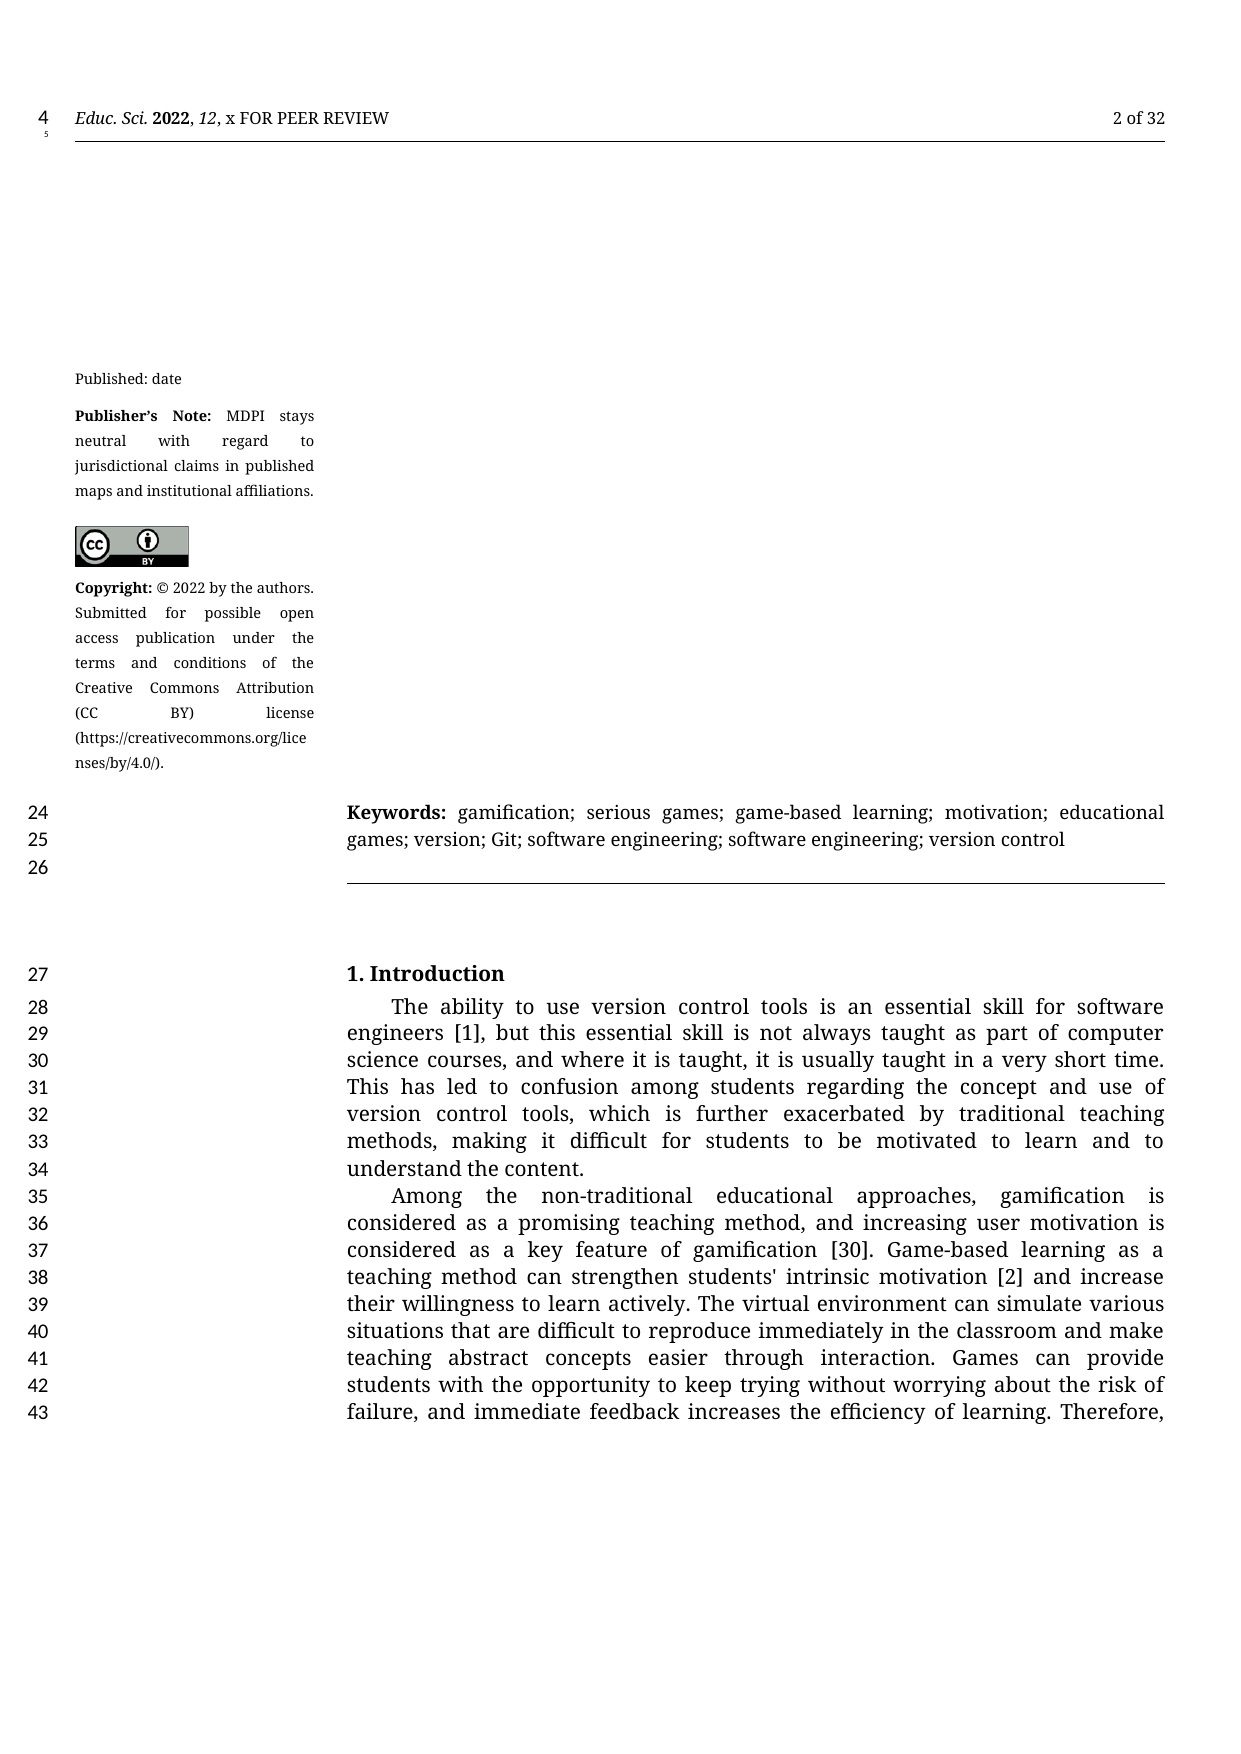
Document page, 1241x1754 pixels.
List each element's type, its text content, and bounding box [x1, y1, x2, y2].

text Among the non-traditional educational approaches, gamification is considered as a promising teaching method, and increasing user motivation is considered as a key feature of gamification [30]. Game-based learning as a teaching method can strengthen students' intrinsic motivation [2] and increase their willingness to learn actively. The virtual environment can simulate various situations that are difficult to reproduce immediately in the classroom and make teaching abstract concepts easier through interaction. Games can provide students with the opportunity to keep trying without worrying about the risk of failure, and immediate feedback increases the efficiency of learning. Therefore, [347, 1182, 1165, 1426]
text Keywords: gamification; serious games; game-based learning; motivation; educational games; version; Git; software engineering; software engineering; version control [347, 798, 1165, 852]
subtitle 1. Introduction [347, 959, 1165, 986]
table_header Published: date Publisher’s Note: MDPI stays neutral with regard to jurisdictional claims in published maps and institutional affiliations. Copyright: © 2022 by the authors. Submitted for possible open access publication under the terms and conditions of the Creative Commons Attribution (CC BY) license (https://creativecommons.org/licenses/by/4.0/). [75, 364, 326, 773]
text The ability to use version control tools is an essential skill for software engineers [1], but this essential skill is not always taught as part of computer science courses, and where it is taught, it is usually taught in a very short time. This has led to confusion among students regarding the concept and use of version control tools, which is further exacerbated by traditional teaching methods, making it difficult for students to be motivated to learn and to understand the content. [347, 993, 1165, 1182]
